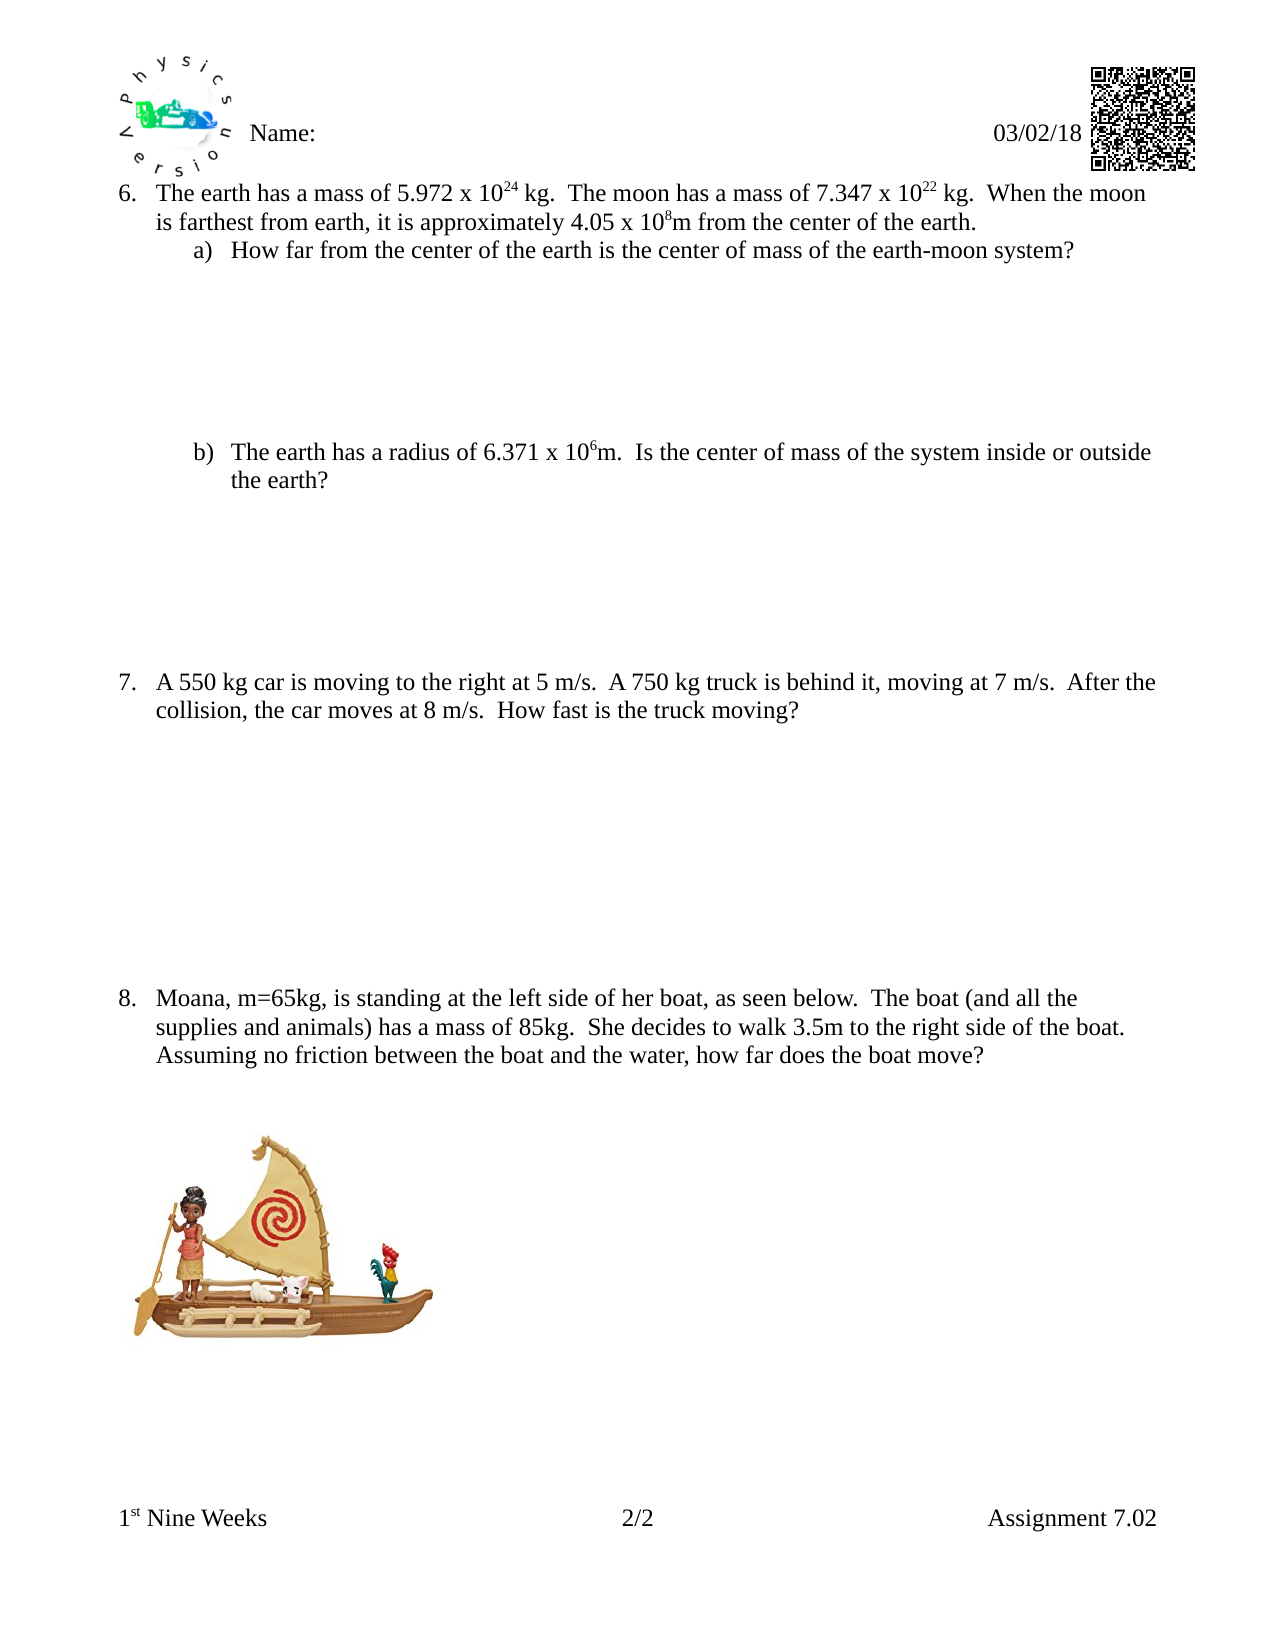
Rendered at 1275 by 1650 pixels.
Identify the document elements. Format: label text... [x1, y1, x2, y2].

list The earth has a mass of 5.972 x 1024 kg. The moon has a mass of 7.347 x 1022 kg. When the moon is farthest from earth, it is approximately 4.05 x 108m from the center of the earth. [118, 176, 1157, 236]
list The earth has a radius of 6.371 x 106m. Is the center of mass of the system inside or outside the earth? [193, 437, 1157, 494]
picture [1082, 58, 1203, 179]
list How far from the center of the earth is the center of mass of the earth-moon system? [193, 236, 1157, 264]
picture [121, 1070, 445, 1409]
list A 550 kg car is moving to the right at 5 m/s. A 750 kg truck is behind it, moving at 7 m/s. After the collision, the car moves at 8 m/s. How fast is the truck moving? [118, 667, 1157, 724]
list Moana, m=65kg, is standing at the left side of her boat, as seen below. The boat (and all the supplies and animals) has a mass of 85kg. She decides to walk 3.5m to the right side of the boat. Assuming no friction between the boat and the water, how far does the boat move? [118, 983, 1157, 1069]
picture [119, 56, 232, 177]
